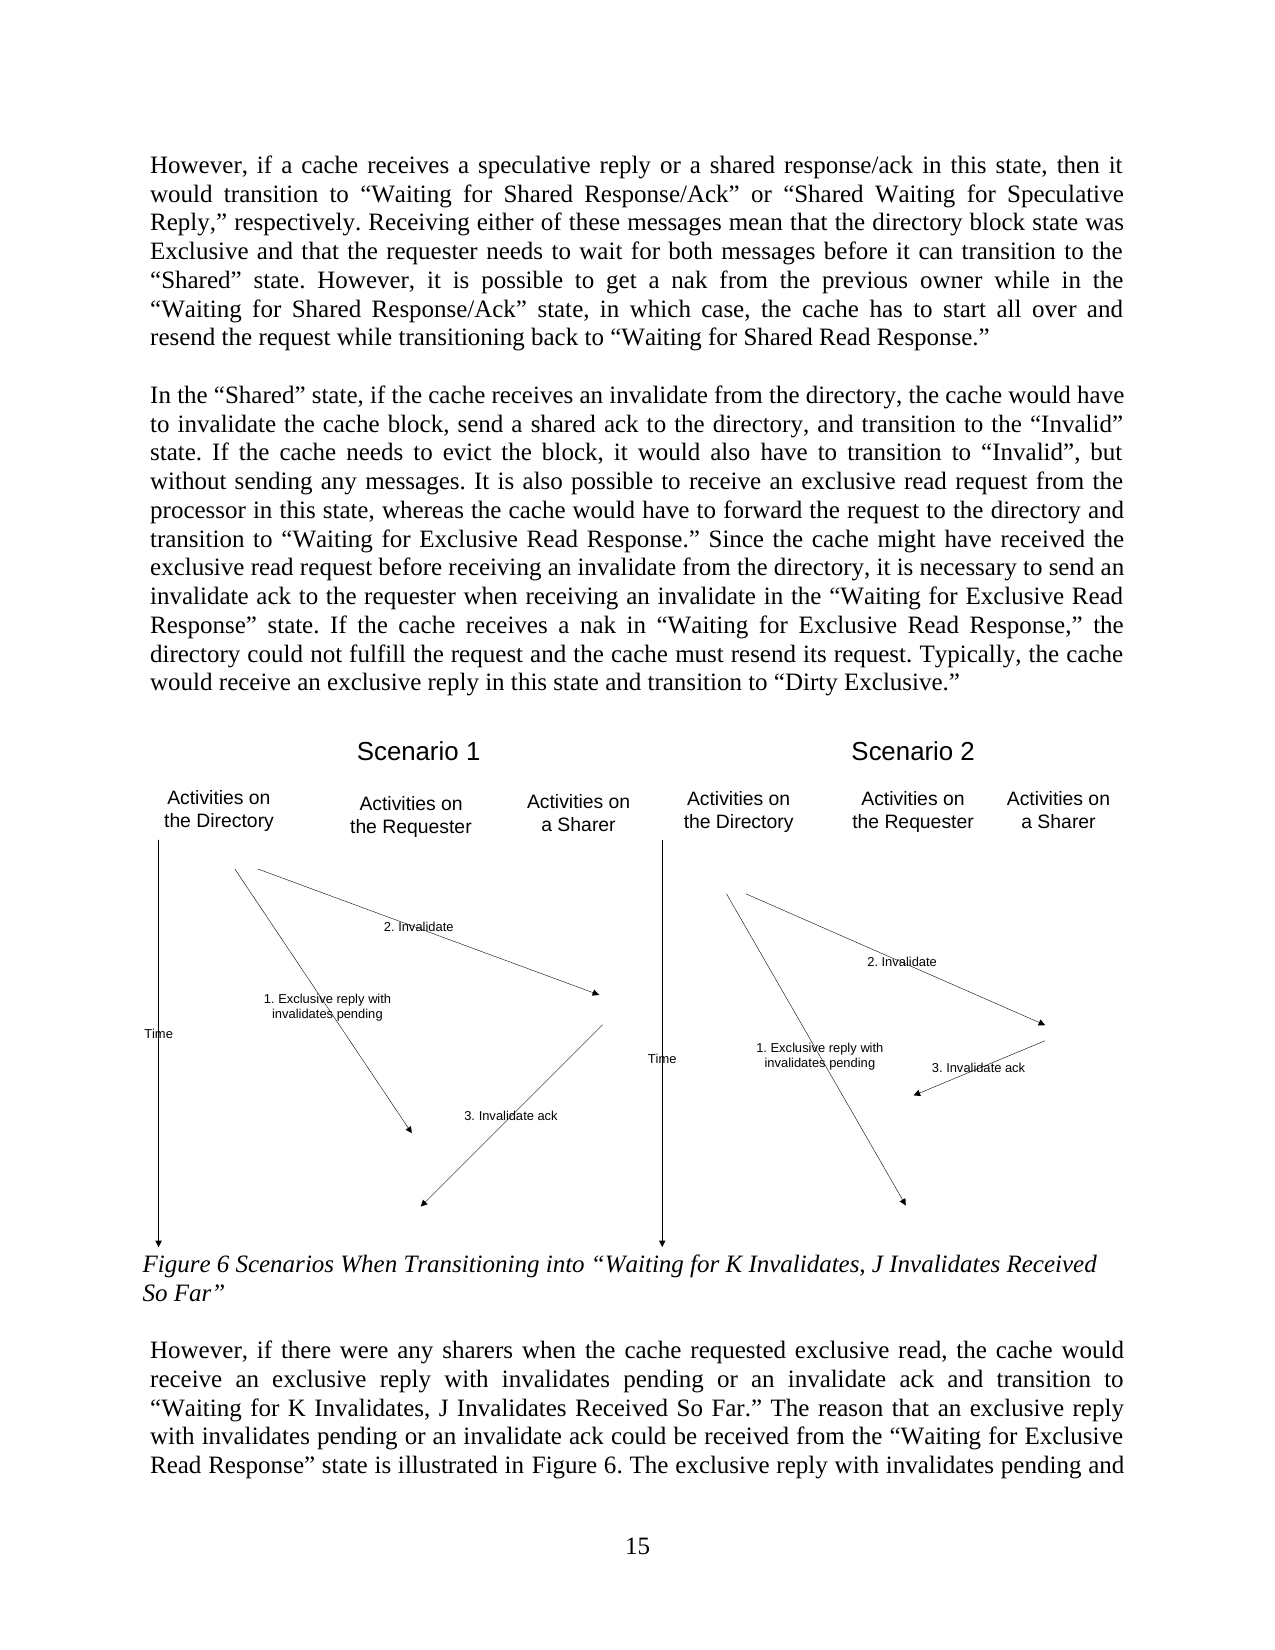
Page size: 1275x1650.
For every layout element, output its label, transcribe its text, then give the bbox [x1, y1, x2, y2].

text In the “Shared” state, if the cache receives an invalidate from the directory, the cache would have to invalidate the cache block, send a shared ack to the directory, and transition to the “Invalid” state. If the cache needs to evict the block, it would also have to transition to “Invalid”, but without sending any messages. It is also possible to receive an exclusive read request from the processor in this state, whereas the cache would have to forward the request to the directory and transition to “Waiting for Exclusive Read Response.” Since the cache might have received the exclusive read request before receiving an invalidate from the directory, it is necessary to send an invalidate ack to the requester when receiving an invalidate in the “Waiting for Exclusive Read Response” state. If the cache receives a nak in “Waiting for Exclusive Read Response,” the directory could not fulfill the request and the cache must resend its request. Typically, the cache would receive an exclusive reply in this state and transition to “Dirty Exclusive.” [150, 380, 1125, 696]
text Figure 6 Scenarios When Transitioning into “Waiting for K Invalidates, J Invalidates Received So Far” [142, 731, 1117, 1306]
text However, if a cache receives a speculative reply or a shared response/ack in this state, then it would transition to “Waiting for Shared Response/Ack” or “Shared Waiting for Speculative Reply,” respectively. Receiving either of these messages mean that the directory block state was Exclusive and that the requester needs to wait for both messages before it can transition to the “Shared” state. However, it is possible to get a nak from the previous owner while in the “Waiting for Shared Response/Ack” state, in which case, the cache has to start all over and resend the request while transitioning back to “Waiting for Shared Read Response.” [150, 150, 1125, 351]
text However, if there were any sharers when the cache requested exclusive read, the cache would receive an exclusive reply with invalidates pending or an invalidate ack and transition to “Waiting for K Invalidates, J Invalidates Received So Far.” The reason that an exclusive reply with invalidates pending or an invalidate ack could be received from the “Waiting for Exclusive Read Response” state is illustrated in Figure 6. The exclusive reply with invalidates pending and [142, 725, 1125, 1479]
